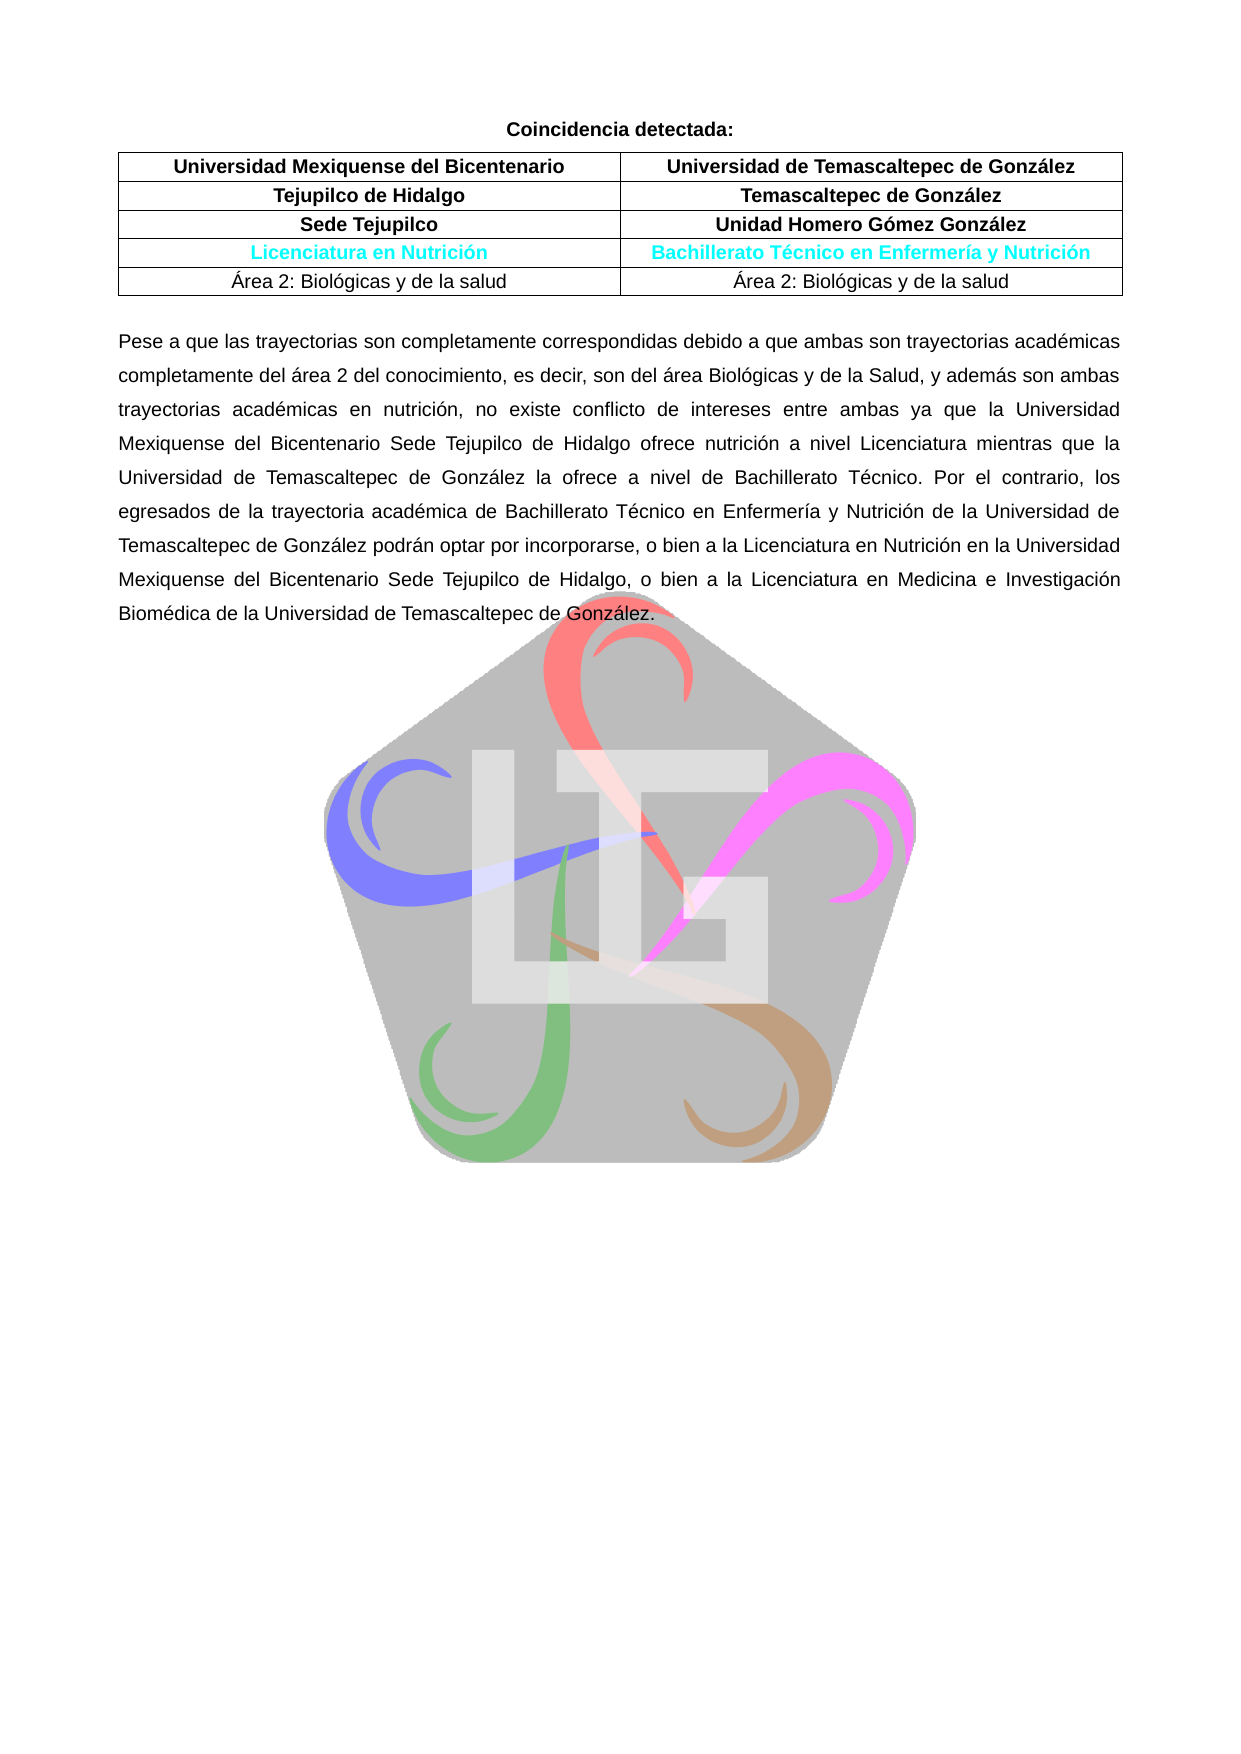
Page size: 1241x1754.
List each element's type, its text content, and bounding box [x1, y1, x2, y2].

text Pese a que las trayectorias son completamente correspondidas debido a que ambas son trayectorias académicas completamente del área 2 del conocimiento, es decir, son del área Biológicas y de la Salud, y además son ambas trayectorias académicas en nutrición, no existe conflicto de intereses entre ambas ya que la Universidad Mexiquense del Bicentenario Sede Tejupilco de Hidalgo ofrece nutrición a nivel Licenciatura mientras que la Universidad de Temascaltepec de González la ofrece a nivel de Bachillerato Técnico. Por el contrario, los egresados de la trayectoria académica de Bachillerato Técnico en Enfermería y Nutrición de la Universidad de Temascaltepec de González podrán optar por incorporarse, o bien a la Licenciatura en Nutrición en la Universidad Mexiquense del Bicentenario Sede Tejupilco de Hidalgo, o bien a la Licenciatura en Medicina e Investigación Biomédica de la Universidad de Temascaltepec de González. [118, 329, 1122, 625]
table_cell Temascaltepec de González [621, 182, 1122, 209]
table_cell Área 2: Biológicas y de la salud [621, 268, 1122, 295]
table_header Universidad Mexiquense del Bicentenario [119, 153, 620, 181]
table_header Universidad de Temascaltepec de González [621, 153, 1122, 181]
text Coincidencia detectada: [118, 118, 1122, 141]
table_cell Sede Tejupilco [119, 211, 620, 238]
table_cell Unidad Homero Gómez González [621, 211, 1122, 238]
table_cell Licenciatura en Nutrición [119, 239, 620, 267]
picture [324, 625, 916, 1173]
table_cell Área 2: Biológicas y de la salud [119, 268, 620, 295]
table_cell Bachillerato Técnico en Enfermería y Nutrición [621, 239, 1122, 267]
table_cell Tejupilco de Hidalgo [119, 182, 620, 209]
